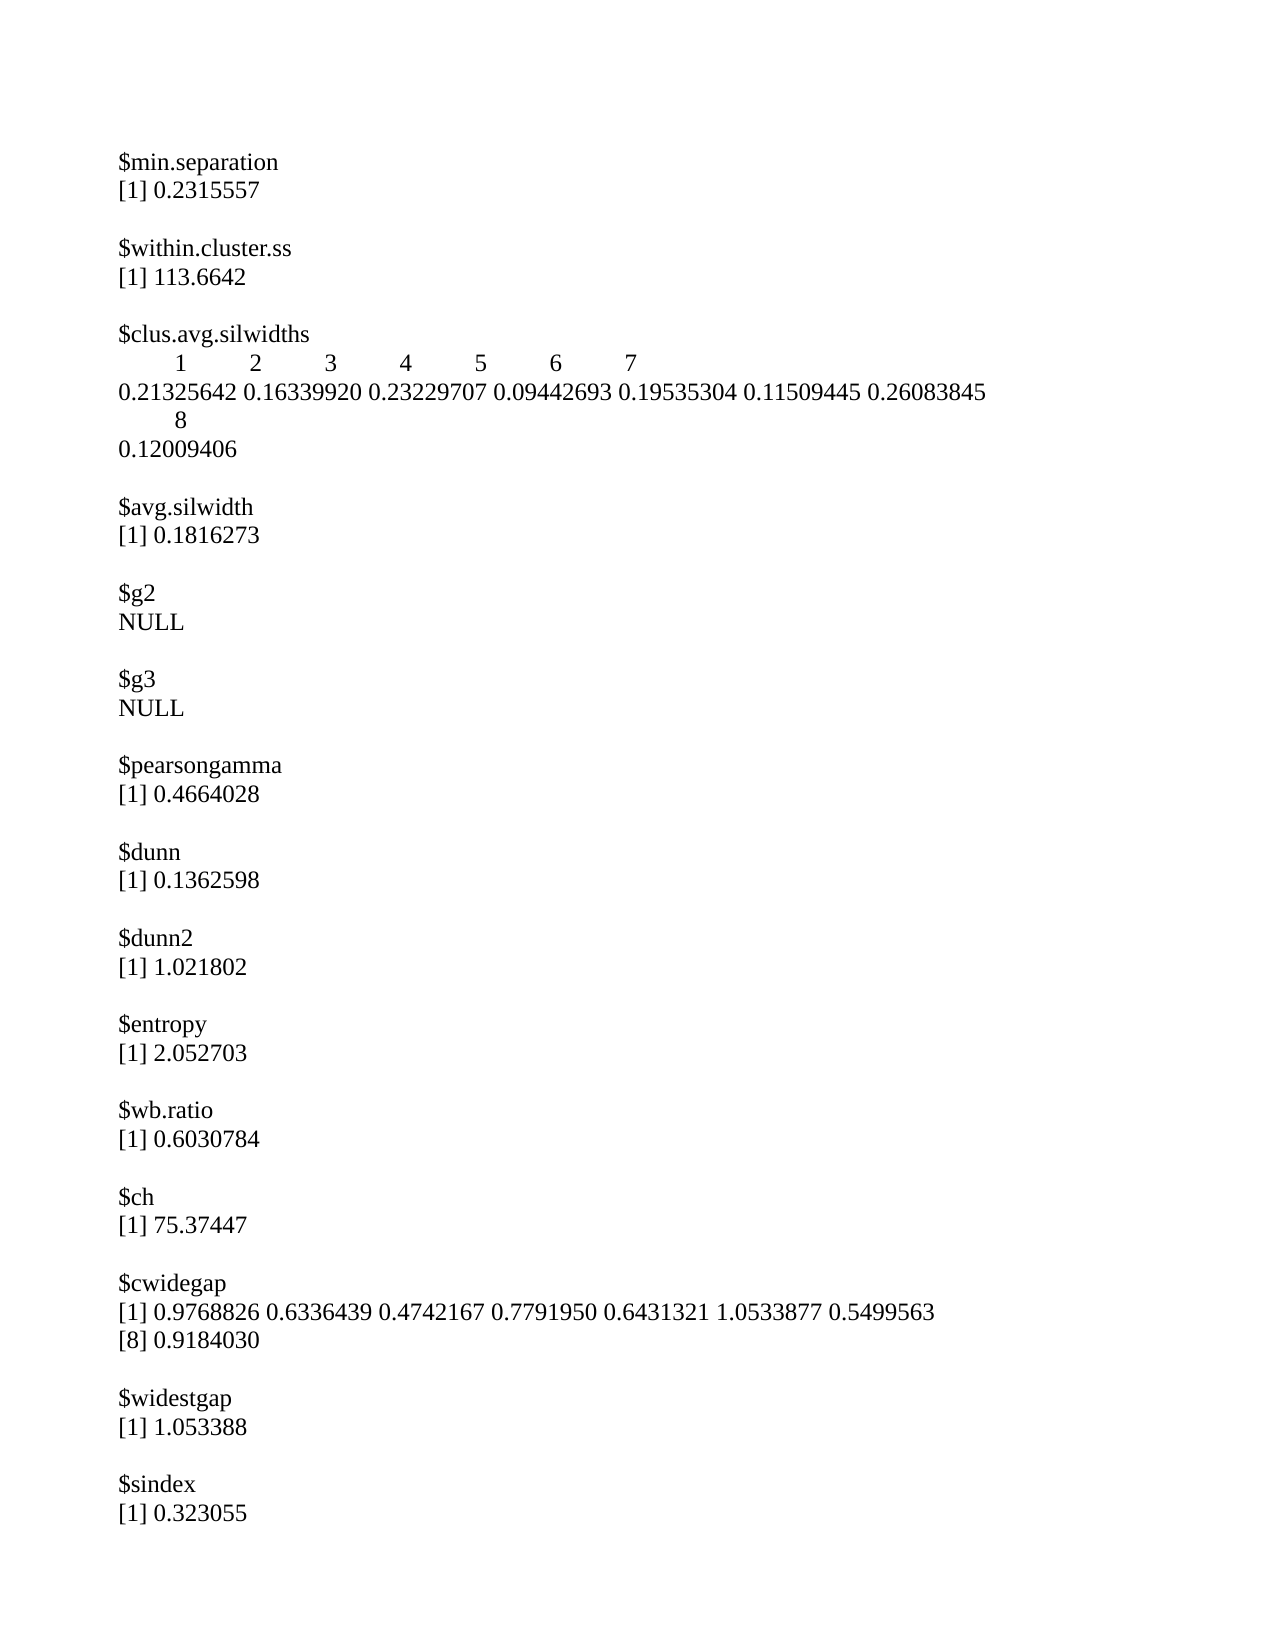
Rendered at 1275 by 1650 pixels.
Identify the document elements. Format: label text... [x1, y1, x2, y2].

text NULL [118, 693, 1157, 722]
text 0.21325642 0.16339920 0.23229707 0.09442693 0.19535304 0.11509445 0.26083845 [118, 377, 1157, 406]
text $within.cluster.ss [118, 233, 1157, 262]
text [1] 0.4664028 [118, 779, 1157, 808]
text 8 [118, 406, 1157, 434]
text 1 2 3 4 5 6 7 [118, 348, 1157, 377]
text [1] 75.37447 [118, 1211, 1157, 1239]
text NULL [118, 607, 1157, 636]
text [1] 0.1362598 [118, 866, 1157, 894]
text [1] 2.052703 [118, 1038, 1157, 1067]
text $ch [118, 1182, 1157, 1211]
text [8] 0.9184030 [118, 1326, 1157, 1354]
text $widestgap [118, 1383, 1157, 1412]
text $dunn2 [118, 923, 1157, 952]
text $sindex [118, 1469, 1157, 1498]
text $cwidegap [118, 1268, 1157, 1297]
text $pearsongamma [118, 751, 1157, 779]
text [1] 1.021802 [118, 952, 1157, 981]
text $avg.silwidth [118, 492, 1157, 521]
text $dunn [118, 837, 1157, 866]
text $g2 [118, 578, 1157, 607]
text $wb.ratio [118, 1096, 1157, 1124]
text 0.12009406 [118, 434, 1157, 463]
text [1] 0.323055 [118, 1498, 1157, 1527]
text [1] 1.053388 [118, 1412, 1157, 1441]
text $min.separation [118, 147, 1157, 176]
text [1] 0.1816273 [118, 521, 1157, 549]
text [1] 0.2315557 [118, 176, 1157, 204]
text [1] 113.6642 [118, 262, 1157, 291]
text $clus.avg.silwidths [118, 319, 1157, 348]
text $entropy [118, 1009, 1157, 1038]
text $g3 [118, 664, 1157, 693]
text [1] 0.6030784 [118, 1124, 1157, 1153]
text [1] 0.9768826 0.6336439 0.4742167 0.7791950 0.6431321 1.0533877 0.5499563 [118, 1297, 1157, 1326]
